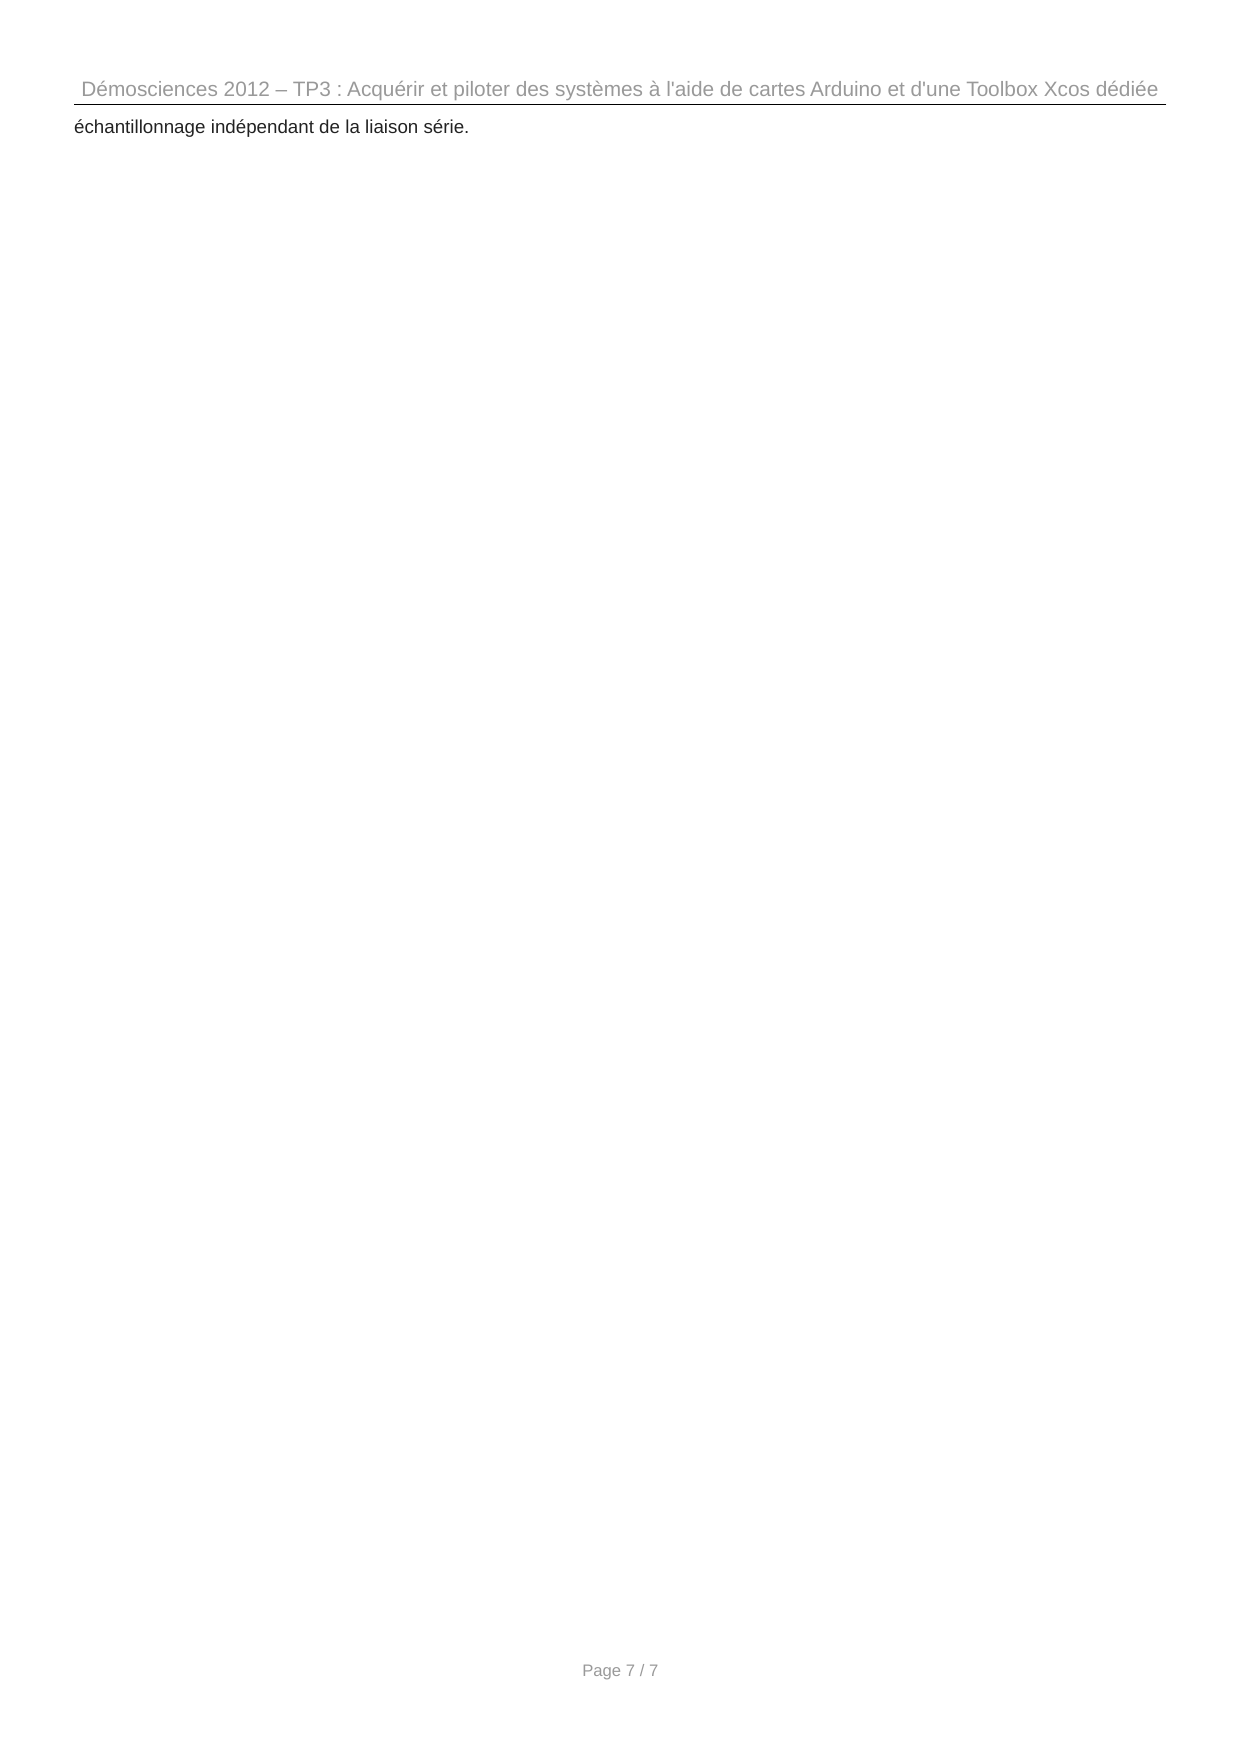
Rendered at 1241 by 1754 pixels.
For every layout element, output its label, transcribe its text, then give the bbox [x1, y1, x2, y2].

text échantillonnage indépendant de la liaison série. [74, 116, 1166, 137]
